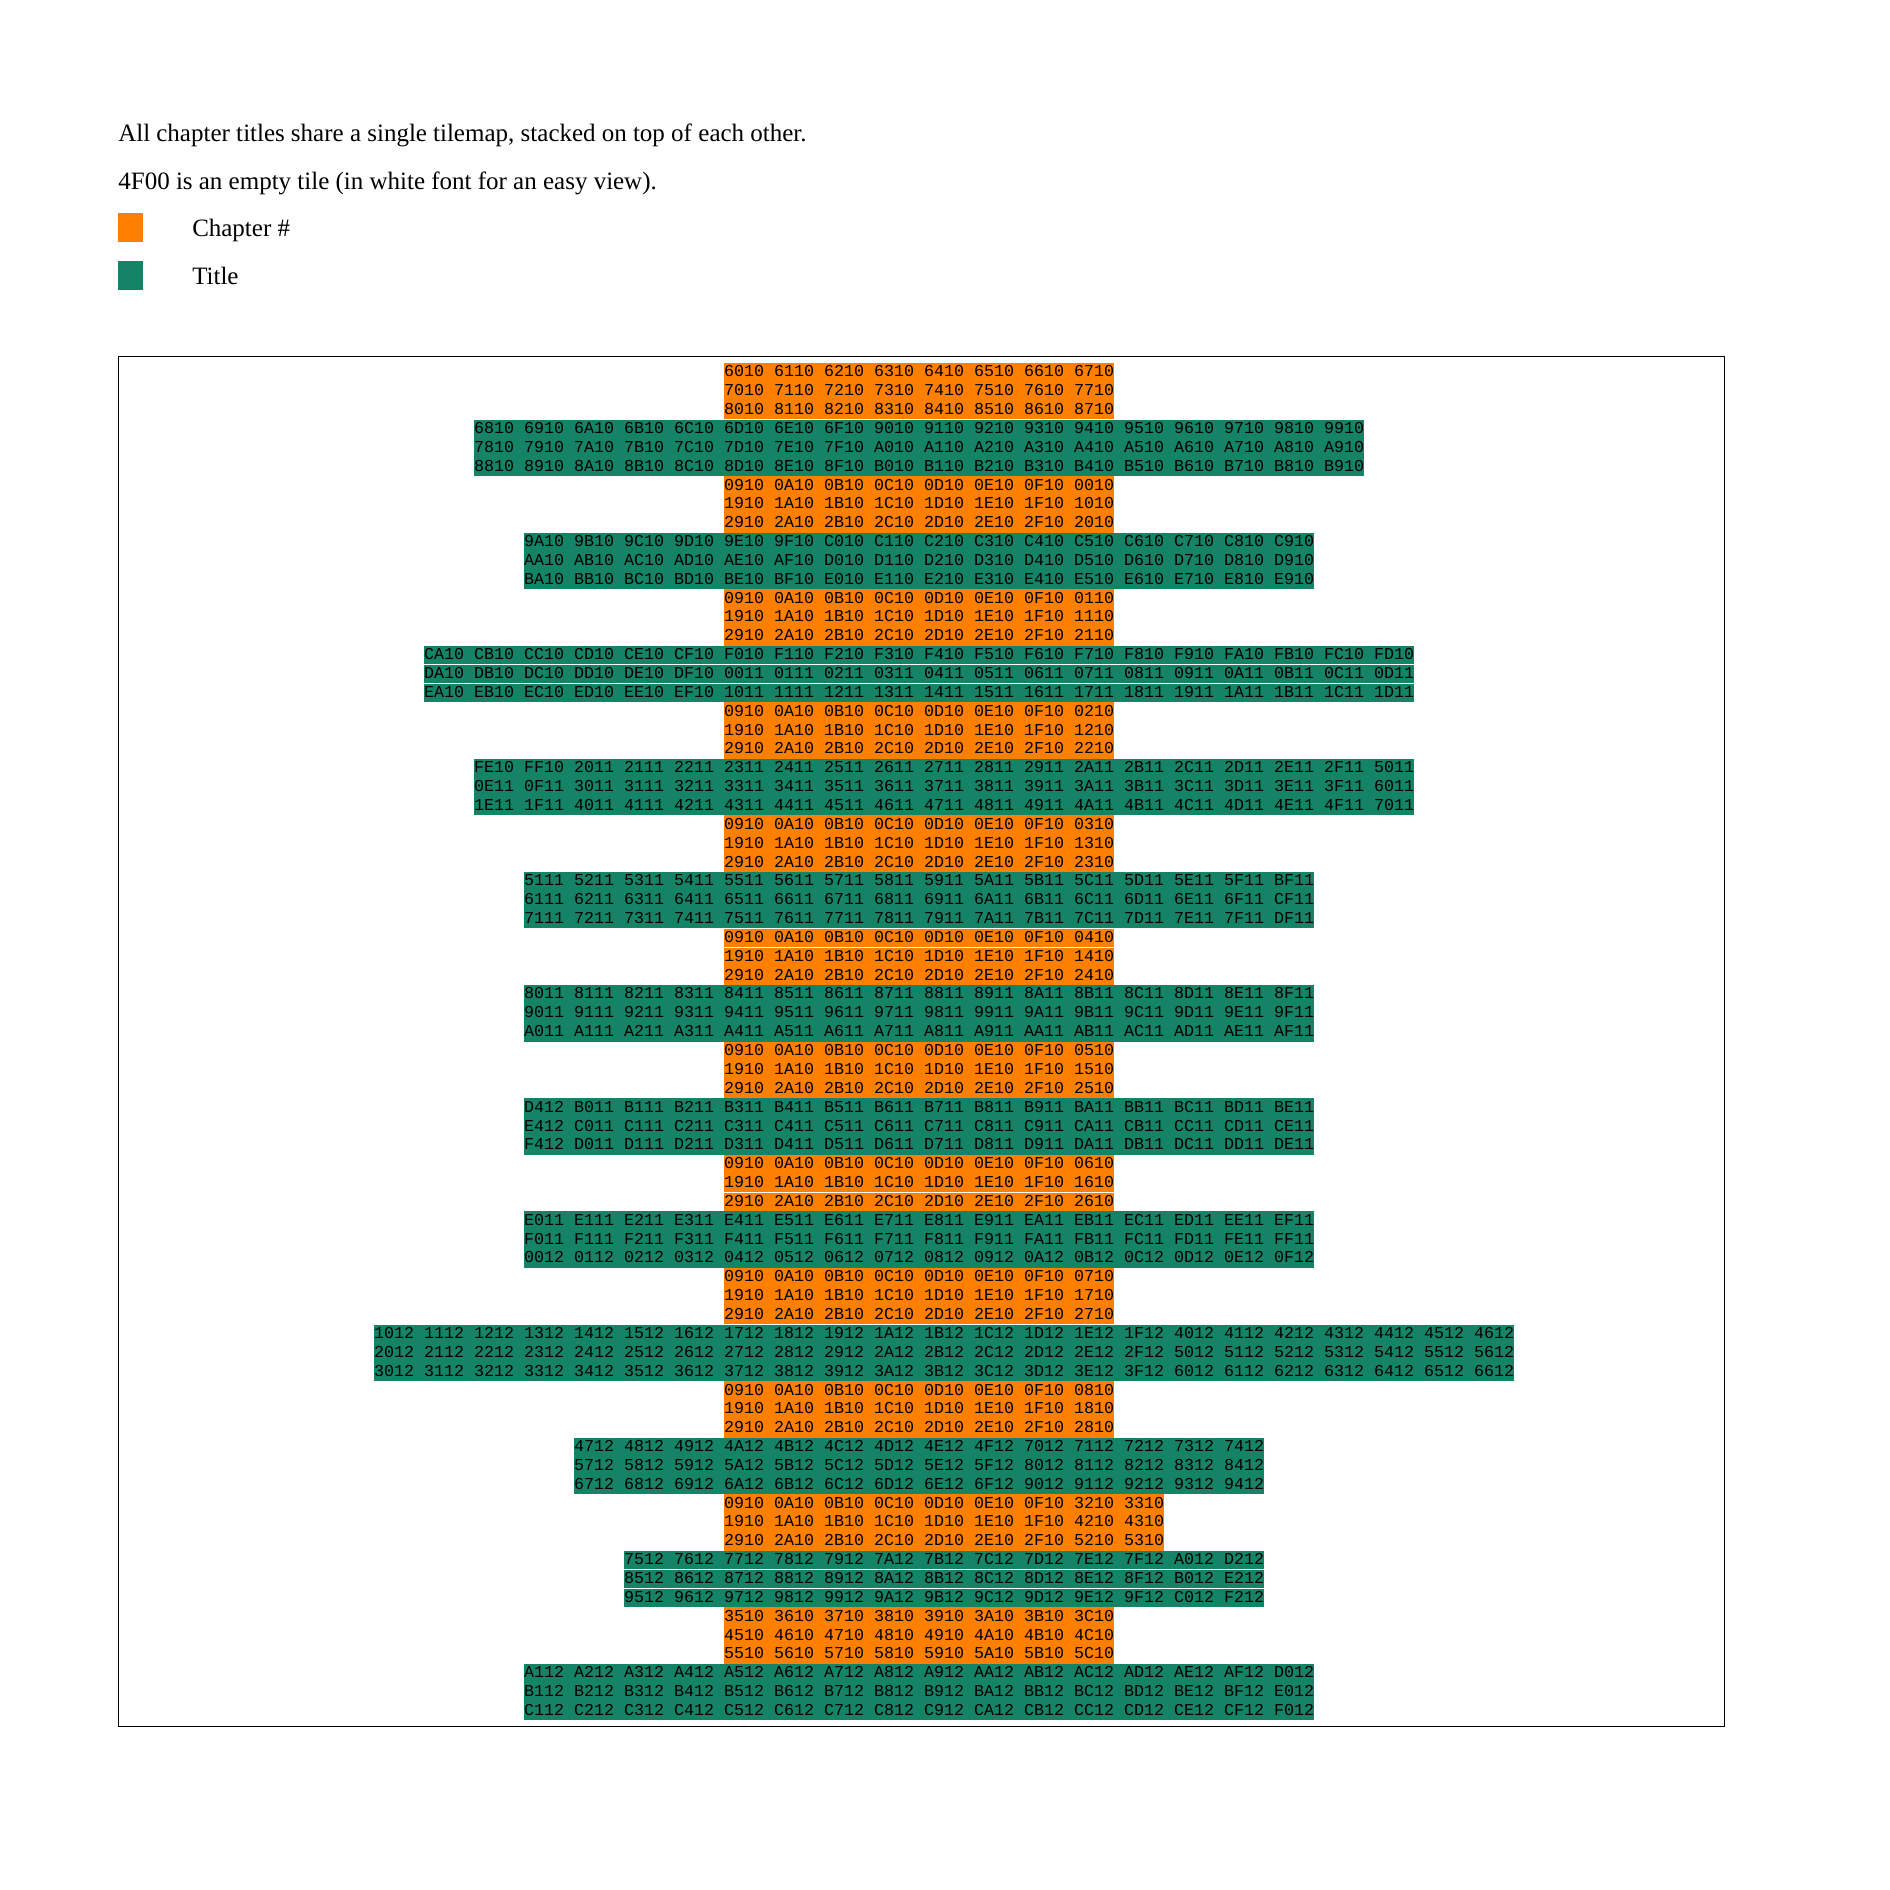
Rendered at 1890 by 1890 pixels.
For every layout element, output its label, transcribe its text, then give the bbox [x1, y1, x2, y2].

table_header 4F00 4F00 4F00 4F00 4F00 4F00 4F00 4F00 4F00 4F00 4F00 4F00 6010 6110 6210 6310 6410 6510 6610 6710 4F00 4F00 4F00 4F00 4F00 4F00 4F00 4F00 4F00 4F00 4F00 4F00 4F00 4F00 4F00 4F00 4F00 4F00 4F00 4F00 4F00 4F00 4F00 4F00 7010 7110 7210 7310 7410 7510 7610 7710 4F00 4F00 4F00 4F00 4F00 4F00 4F00 4F00 4F00 4F00 4F00 4F00 4F00 4F00 4F00 4F00 4F00 4F00 4F00 4F00 4F00 4F00 4F00 4F00 8010 8110 8210 8310 8410 8510 8610 8710 4F00 4F00 4F00 4F00 4F00 4F00 4F00 4F00 4F00 4F00 4F00 4F00 4F00 4F00 4F00 4F00 4F00 4F00 4F00 6810 6910 6A10 6B10 6C10 6D10 6E10 6F10 9010 9110 9210 9310 9410 9510 9610 9710 9810 9910 4F00 4F00 4F00 4F00 4F00 4F00 4F00 4F00 4F00 4F00 4F00 4F00 4F00 4F00 7810 7910 7A10 7B10 7C10 7D10 7E10 7F10 A010 A110 A210 A310 A410 A510 A610 A710 A810 A910 4F00 4F00 4F00 4F00 4F00 4F00 4F00 4F00 4F00 4F00 4F00 4F00 4F00 4F00 8810 8910 8A10 8B10 8C10 8D10 8E10 8F10 B010 B110 B210 B310 B410 B510 B610 B710 B810 B910 4F00 4F00 4F00 4F00 4F00 4F00 4F00 4F00 4F00 4F00 4F00 4F00 4F00 4F00 4F00 4F00 4F00 4F00 4F00 0910 0A10 0B10 0C10 0D10 0E10 0F10 0010 4F00 4F00 4F00 4F00 4F00 4F00 4F00 4F00 4F00 4F00 4F00 4F00 4F00 4F00 4F00 4F00 4F00 4F00 4F00 4F00 4F00 4F00 4F00 4F00 1910 1A10 1B10 1C10 1D10 1E10 1F10 1010 4F00 4F00 4F00 4F00 4F00 4F00 4F00 4F00 4F00 4F00 4F00 4F00 4F00 4F00 4F00 4F00 4F00 4F00 4F00 4F00 4F00 4F00 4F00 4F00 2910 2A10 2B10 2C10 2D10 2E10 2F10 2010 4F00 4F00 4F00 4F00 4F00 4F00 4F00 4F00 4F00 4F00 4F00 4F00 4F00 4F00 4F00 4F00 4F00 4F00 4F00 4F00 9A10 9B10 9C10 9D10 9E10 9F10 C010 C110 C210 C310 C410 C510 C610 C710 C810 C910 4F00 4F00 4F00 4F00 4F00 4F00 4F00 4F00 4F00 4F00 4F00 4F00 4F00 4F00 4F00 4F00 AA10 AB10 AC10 AD10 AE10 AF10 D010 D110 D210 D310 D410 D510 D610 D710 D810 D910 4F00 4F00 4F00 4F00 4F00 4F00 4F00 4F00 4F00 4F00 4F00 4F00 4F00 4F00 4F00 4F00 BA10 BB10 BC10 BD10 BE10 BF10 E010 E110 E210 E310 E410 E510 E610 E710 E810 E910 4F00 4F00 4F00 4F00 4F00 4F00 4F00 4F00 4F00 4F00 4F00 4F00 4F00 4F00 4F00 4F00 4F00 4F00 4F00 4F00 0910 0A10 0B10 0C10 0D10 0E10 0F10 0110 4F00 4F00 4F00 4F00 4F00 4F00 4F00 4F00 4F00 4F00 4F00 4F00 4F00 4F00 4F00 4F00 4F00 4F00 4F00 4F00 4F00 4F00 4F00 4F00 1910 1A10 1B10 1C10 1D10 1E10 1F10 1110 4F00 4F00 4F00 4F00 4F00 4F00 4F00 4F00 4F00 4F00 4F00 4F00 4F00 4F00 4F00 4F00 4F00 4F00 4F00 4F00 4F00 4F00 4F00 4F00 2910 2A10 2B10 2C10 2D10 2E10 2F10 2110 4F00 4F00 4F00 4F00 4F00 4F00 4F00 4F00 4F00 4F00 4F00 4F00 4F00 4F00 4F00 4F00 4F00 4F00 CA10 CB10 CC10 CD10 CE10 CF10 F010 F110 F210 F310 F410 F510 F610 F710 F810 F910 FA10 FB10 FC10 FD10 4F00 4F00 4F00 4F00 4F00 4F00 4F00 4F00 4F00 4F00 4F00 4F00 DA10 DB10 DC10 DD10 DE10 DF10 0011 0111 0211 0311 0411 0511 0611 0711 0811 0911 0A11 0B11 0C11 0D11 4F00 4F00 4F00 4F00 4F00 4F00 4F00 4F00 4F00 4F00 4F00 4F00 EA10 EB10 EC10 ED10 EE10 EF10 1011 1111 1211 1311 1411 1511 1611 1711 1811 1911 1A11 1B11 1C11 1D11 4F00 4F00 4F00 4F00 4F00 4F00 4F00 4F00 4F00 4F00 4F00 4F00 4F00 4F00 4F00 4F00 4F00 4F00 0910 0A10 0B10 0C10 0D10 0E10 0F10 0210 4F00 4F00 4F00 4F00 4F00 4F00 4F00 4F00 4F00 4F00 4F00 4F00 4F00 4F00 4F00 4F00 4F00 4F00 4F00 4F00 4F00 4F00 4F00 4F00 1910 1A10 1B10 1C10 1D10 1E10 1F10 1210 4F00 4F00 4F00 4F00 4F00 4F00 4F00 4F00 4F00 4F00 4F00 4F00 4F00 4F00 4F00 4F00 4F00 4F00 4F00 4F00 4F00 4F00 4F00 4F00 2910 2A10 2B10 2C10 2D10 2E10 2F10 2210 4F00 4F00 4F00 4F00 4F00 4F00 4F00 4F00 4F00 4F00 4F00 4F00 4F00 4F00 4F00 4F00 4F00 4F00 4F00 FE10 FF10 2011 2111 2211 2311 2411 2511 2611 2711 2811 2911 2A11 2B11 2C11 2D11 2E11 2F11 5011 4F00 4F00 4F00 4F00 4F00 4F00 4F00 4F00 4F00 4F00 4F00 4F00 4F00 0E11 0F11 3011 3111 3211 3311 3411 3511 3611 3711 3811 3911 3A11 3B11 3C11 3D11 3E11 3F11 6011 4F00 4F00 4F00 4F00 4F00 4F00 4F00 4F00 4F00 4F00 4F00 4F00 4F00 1E11 1F11 4011 4111 4211 4311 4411 4511 4611 4711 4811 4911 4A11 4B11 4C11 4D11 4E11 4F11 7011 4F00 4F00 4F00 4F00 4F00 4F00 4F00 4F00 4F00 4F00 4F00 4F00 4F00 4F00 4F00 4F00 4F00 4F00 0910 0A10 0B10 0C10 0D10 0E10 0F10 0310 4F00 4F00 4F00 4F00 4F00 4F00 4F00 4F00 4F00 4F00 4F00 4F00 4F00 4F00 4F00 4F00 4F00 4F00 4F00 4F00 4F00 4F00 4F00 4F00 1910 1A10 1B10 1C10 1D10 1E10 1F10 1310 4F00 4F00 4F00 4F00 4F00 4F00 4F00 4F00 4F00 4F00 4F00 4F00 4F00 4F00 4F00 4F00 4F00 4F00 4F00 4F00 4F00 4F00 4F00 4F00 2910 2A10 2B10 2C10 2D10 2E10 2F10 2310 4F00 4F00 4F00 4F00 4F00 4F00 4F00 4F00 4F00 4F00 4F00 4F00 4F00 4F00 4F00 4F00 4F00 4F00 4F00 4F00 5111 5211 5311 5411 5511 5611 5711 5811 5911 5A11 5B11 5C11 5D11 5E11 5F11 BF11 4F00 4F00 4F00 4F00 4F00 4F00 4F00 4F00 4F00 4F00 4F00 4F00 4F00 4F00 4F00 4F00 6111 6211 6311 6411 6511 6611 6711 6811 6911 6A11 6B11 6C11 6D11 6E11 6F11 CF11 4F00 4F00 4F00 4F00 4F00 4F00 4F00 4F00 4F00 4F00 4F00 4F00 4F00 4F00 4F00 4F00 7111 7211 7311 7411 7511 7611 7711 7811 7911 7A11 7B11 7C11 7D11 7E11 7F11 DF11 4F00 4F00 4F00 4F00 4F00 4F00 4F00 4F00 4F00 4F00 4F00 4F00 4F00 4F00 4F00 4F00 4F00 4F00 4F00 4F00 0910 0A10 0B10 0C10 0D10 0E10 0F10 0410 4F00 4F00 4F00 4F00 4F00 4F00 4F00 4F00 4F00 4F00 4F00 4F00 4F00 4F00 4F00 4F00 4F00 4F00 4F00 4F00 4F00 4F00 4F00 4F00 1910 1A10 1B10 1C10 1D10 1E10 1F10 1410 4F00 4F00 4F00 4F00 4F00 4F00 4F00 4F00 4F00 4F00 4F00 4F00 4F00 4F00 4F00 4F00 4F00 4F00 4F00 4F00 4F00 4F00 4F00 4F00 2910 2A10 2B10 2C10 2D10 2E10 2F10 2410 4F00 4F00 4F00 4F00 4F00 4F00 4F00 4F00 4F00 4F00 4F00 4F00 4F00 4F00 4F00 4F00 4F00 4F00 4F00 4F00 8011 8111 8211 8311 8411 8511 8611 8711 8811 8911 8A11 8B11 8C11 8D11 8E11 8F11 4F00 4F00 4F00 4F00 4F00 4F00 4F00 4F00 4F00 4F00 4F00 4F00 4F00 4F00 4F00 4F00 9011 9111 9211 9311 9411 9511 9611 9711 9811 9911 9A11 9B11 9C11 9D11 9E11 9F11 4F00 4F00 4F00 4F00 4F00 4F00 4F00 4F00 4F00 4F00 4F00 4F00 4F00 4F00 4F00 4F00 A011 A111 A211 A311 A411 A511 A611 A711 A811 A911 AA11 AB11 AC11 AD11 AE11 AF11 4F00 4F00 4F00 4F00 4F00 4F00 4F00 4F00 4F00 4F00 4F00 4F00 4F00 4F00 4F00 4F00 4F00 4F00 4F00 4F00 0910 0A10 0B10 0C10 0D10 0E10 0F10 0510 4F00 4F00 4F00 4F00 4F00 4F00 4F00 4F00 4F00 4F00 4F00 4F00 4F00 4F00 4F00 4F00 4F00 4F00 4F00 4F00 4F00 4F00 4F00 4F00 1910 1A10 1B10 1C10 1D10 1E10 1F10 1510 4F00 4F00 4F00 4F00 4F00 4F00 4F00 4F00 4F00 4F00 4F00 4F00 4F00 4F00 4F00 4F00 4F00 4F00 4F00 4F00 4F00 4F00 4F00 4F00 2910 2A10 2B10 2C10 2D10 2E10 2F10 2510 4F00 4F00 4F00 4F00 4F00 4F00 4F00 4F00 4F00 4F00 4F00 4F00 4F00 4F00 4F00 4F00 4F00 4F00 4F00 4F00 D412 B011 B111 B211 B311 B411 B511 B611 B711 B811 B911 BA11 BB11 BC11 BD11 BE11 4F00 4F00 4F00 4F00 4F00 4F00 4F00 4F00 4F00 4F00 4F00 4F00 4F00 4F00 4F00 4F00 E412 C011 C111 C211 C311 C411 C511 C611 C711 C811 C911 CA11 CB11 CC11 CD11 CE11 4F00 4F00 4F00 4F00 4F00 4F00 4F00 4F00 4F00 4F00 4F00 4F00 4F00 4F00 4F00 4F00 F412 D011 D111 D211 D311 D411 D511 D611 D711 D811 D911 DA11 DB11 DC11 DD11 DE11 4F00 4F00 4F00 4F00 4F00 4F00 4F00 4F00 4F00 4F00 4F00 4F00 4F00 4F00 4F00 4F00 4F00 4F00 4F00 4F00 0910 0A10 0B10 0C10 0D10 0E10 0F10 0610 4F00 4F00 4F00 4F00 4F00 4F00 4F00 4F00 4F00 4F00 4F00 4F00 4F00 4F00 4F00 4F00 4F00 4F00 4F00 4F00 4F00 4F00 4F00 4F00 1910 1A10 1B10 1C10 1D10 1E10 1F10 1610 4F00 4F00 4F00 4F00 4F00 4F00 4F00 4F00 4F00 4F00 4F00 4F00 4F00 4F00 4F00 4F00 4F00 4F00 4F00 4F00 4F00 4F00 4F00 4F00 2910 2A10 2B10 2C10 2D10 2E10 2F10 2610 4F00 4F00 4F00 4F00 4F00 4F00 4F00 4F00 4F00 4F00 4F00 4F00 4F00 4F00 4F00 4F00 4F00 4F00 4F00 4F00 E011 E111 E211 E311 E411 E511 E611 E711 E811 E911 EA11 EB11 EC11 ED11 EE11 EF11 4F00 4F00 4F00 4F00 4F00 4F00 4F00 4F00 4F00 4F00 4F00 4F00 4F00 4F00 4F00 4F00 F011 F111 F211 F311 F411 F511 F611 F711 F811 F911 FA11 FB11 FC11 FD11 FE11 FF11 4F00 4F00 4F00 4F00 4F00 4F00 4F00 4F00 4F00 4F00 4F00 4F00 4F00 4F00 4F00 4F00 0012 0112 0212 0312 0412 0512 0612 0712 0812 0912 0A12 0B12 0C12 0D12 0E12 0F12 4F00 4F00 4F00 4F00 4F00 4F00 4F00 4F00 4F00 4F00 4F00 4F00 4F00 4F00 4F00 4F00 4F00 4F00 4F00 4F00 0910 0A10 0B10 0C10 0D10 0E10 0F10 0710 4F00 4F00 4F00 4F00 4F00 4F00 4F00 4F00 4F00 4F00 4F00 4F00 4F00 4F00 4F00 4F00 4F00 4F00 4F00 4F00 4F00 4F00 4F00 4F00 1910 1A10 1B10 1C10 1D10 1E10 1F10 1710 4F00 4F00 4F00 4F00 4F00 4F00 4F00 4F00 4F00 4F00 4F00 4F00 4F00 4F00 4F00 4F00 4F00 4F00 4F00 4F00 4F00 4F00 4F00 4F00 2910 2A10 2B10 2C10 2D10 2E10 2F10 2710 4F00 4F00 4F00 4F00 4F00 4F00 4F00 4F00 4F00 4F00 4F00 4F00 4F00 4F00 4F00 4F00 4F00 1012 1112 1212 1312 1412 1512 1612 1712 1812 1912 1A12 1B12 1C12 1D12 1E12 1F12 4012 4112 4212 4312 4412 4512 4612 4F00 4F00 4F00 4F00 4F00 4F00 4F00 4F00 4F00 2012 2112 2212 2312 2412 2512 2612 2712 2812 2912 2A12 2B12 2C12 2D12 2E12 2F12 5012 5112 5212 5312 5412 5512 5612 4F00 4F00 4F00 4F00 4F00 4F00 4F00 4F00 4F00 3012 3112 3212 3312 3412 3512 3612 3712 3812 3912 3A12 3B12 3C12 3D12 3E12 3F12 6012 6112 6212 6312 6412 6512 6612 4F00 4F00 4F00 4F00 4F00 4F00 4F00 4F00 4F00 4F00 4F00 4F00 4F00 4F00 4F00 4F00 0910 0A10 0B10 0C10 0D10 0E10 0F10 0810 4F00 4F00 4F00 4F00 4F00 4F00 4F00 4F00 4F00 4F00 4F00 4F00 4F00 4F00 4F00 4F00 4F00 4F00 4F00 4F00 4F00 4F00 4F00 4F00 1910 1A10 1B10 1C10 1D10 1E10 1F10 1810 4F00 4F00 4F00 4F00 4F00 4F00 4F00 4F00 4F00 4F00 4F00 4F00 4F00 4F00 4F00 4F00 4F00 4F00 4F00 4F00 4F00 4F00 4F00 4F00 2910 2A10 2B10 2C10 2D10 2E10 2F10 2810 4F00 4F00 4F00 4F00 4F00 4F00 4F00 4F00 4F00 4F00 4F00 4F00 4F00 4F00 4F00 4F00 4F00 4F00 4F00 4F00 4F00 4712 4812 4912 4A12 4B12 4C12 4D12 4E12 4F12 7012 7112 7212 7312 7412 4F00 4F00 4F00 4F00 4F00 4F00 4F00 4F00 4F00 4F00 4F00 4F00 4F00 4F00 4F00 4F00 4F00 4F00 5712 5812 5912 5A12 5B12 5C12 5D12 5E12 5F12 8012 8112 8212 8312 8412 4F00 4F00 4F00 4F00 4F00 4F00 4F00 4F00 4F00 4F00 4F00 4F00 4F00 4F00 4F00 4F00 4F00 4F00 6712 6812 6912 6A12 6B12 6C12 6D12 6E12 6F12 9012 9112 9212 9312 9412 4F00 4F00 4F00 4F00 4F00 4F00 4F00 4F00 4F00 4F00 4F00 4F00 4F00 4F00 4F00 4F00 4F00 4F00 4F00 4F00 4F00 0910 0A10 0B10 0C10 0D10 0E10 0F10 3210 3310 4F00 4F00 4F00 4F00 4F00 4F00 4F00 4F00 4F00 4F00 4F00 4F00 4F00 4F00 4F00 4F00 4F00 4F00 4F00 4F00 4F00 4F00 4F00 1910 1A10 1B10 1C10 1D10 1E10 1F10 4210 4310 4F00 4F00 4F00 4F00 4F00 4F00 4F00 4F00 4F00 4F00 4F00 4F00 4F00 4F00 4F00 4F00 4F00 4F00 4F00 4F00 4F00 4F00 4F00 2910 2A10 2B10 2C10 2D10 2E10 2F10 5210 5310 4F00 4F00 4F00 4F00 4F00 4F00 4F00 4F00 4F00 4F00 4F00 4F00 4F00 4F00 4F00 4F00 4F00 4F00 4F00 4F00 4F00 7512 7612 7712 7812 7912 7A12 7B12 7C12 7D12 7E12 7F12 A012 D212 4F00 4F00 4F00 4F00 4F00 4F00 4F00 4F00 4F00 4F00 4F00 4F00 4F00 4F00 4F00 4F00 4F00 4F00 4F00 8512 8612 8712 8812 8912 8A12 8B12 8C12 8D12 8E12 8F12 B012 E212 4F00 4F00 4F00 4F00 4F00 4F00 4F00 4F00 4F00 4F00 4F00 4F00 4F00 4F00 4F00 4F00 4F00 4F00 4F00 9512 9612 9712 9812 9912 9A12 9B12 9C12 9D12 9E12 9F12 C012 F212 4F00 4F00 4F00 4F00 4F00 4F00 4F00 4F00 4F00 4F00 4F00 4F00 4F00 4F00 4F00 4F00 4F00 4F00 4F00 4F00 4F00 3510 3610 3710 3810 3910 3A10 3B10 3C10 4F00 4F00 4F00 4F00 4F00 4F00 4F00 4F00 4F00 4F00 4F00 4F00 4F00 4F00 4F00 4F00 4F00 4F00 4F00 4F00 4F00 4F00 4F00 4F00 4510 4610 4710 4810 4910 4A10 4B10 4C10 4F00 4F00 4F00 4F00 4F00 4F00 4F00 4F00 4F00 4F00 4F00 4F00 4F00 4F00 4F00 4F00 4F00 4F00 4F00 4F00 4F00 4F00 4F00 4F00 5510 5610 5710 5810 5910 5A10 5B10 5C10 4F00 4F00 4F00 4F00 4F00 4F00 4F00 4F00 4F00 4F00 4F00 4F00 4F00 4F00 4F00 4F00 4F00 4F00 4F00 4F00 A112 A212 A312 A412 A512 A612 A712 A812 A912 AA12 AB12 AC12 AD12 AE12 AF12 D012 4F00 4F00 4F00 4F00 4F00 4F00 4F00 4F00 4F00 4F00 4F00 4F00 4F00 4F00 4F00 4F00 B112 B212 B312 B412 B512 B612 B712 B812 B912 BA12 BB12 BC12 BD12 BE12 BF12 E012 4F00 4F00 4F00 4F00 4F00 4F00 4F00 4F00 4F00 4F00 4F00 4F00 4F00 4F00 4F00 4F00 C112 C212 C312 C412 C512 C612 C712 C812 C912 CA12 CB12 CC12 CD12 CE12 CF12 F012 4F00 4F00 4F00 4F00 4F00 4F00 4F00 4F00 [119, 357, 1724, 1726]
text All chapter titles share a single tilemap, stacked on top of each other. [118, 118, 1772, 147]
text 4F00 is an empty tile (in white font for an easy view). [118, 166, 1772, 194]
text Title [118, 261, 1772, 290]
text Chapter # [118, 213, 1772, 242]
